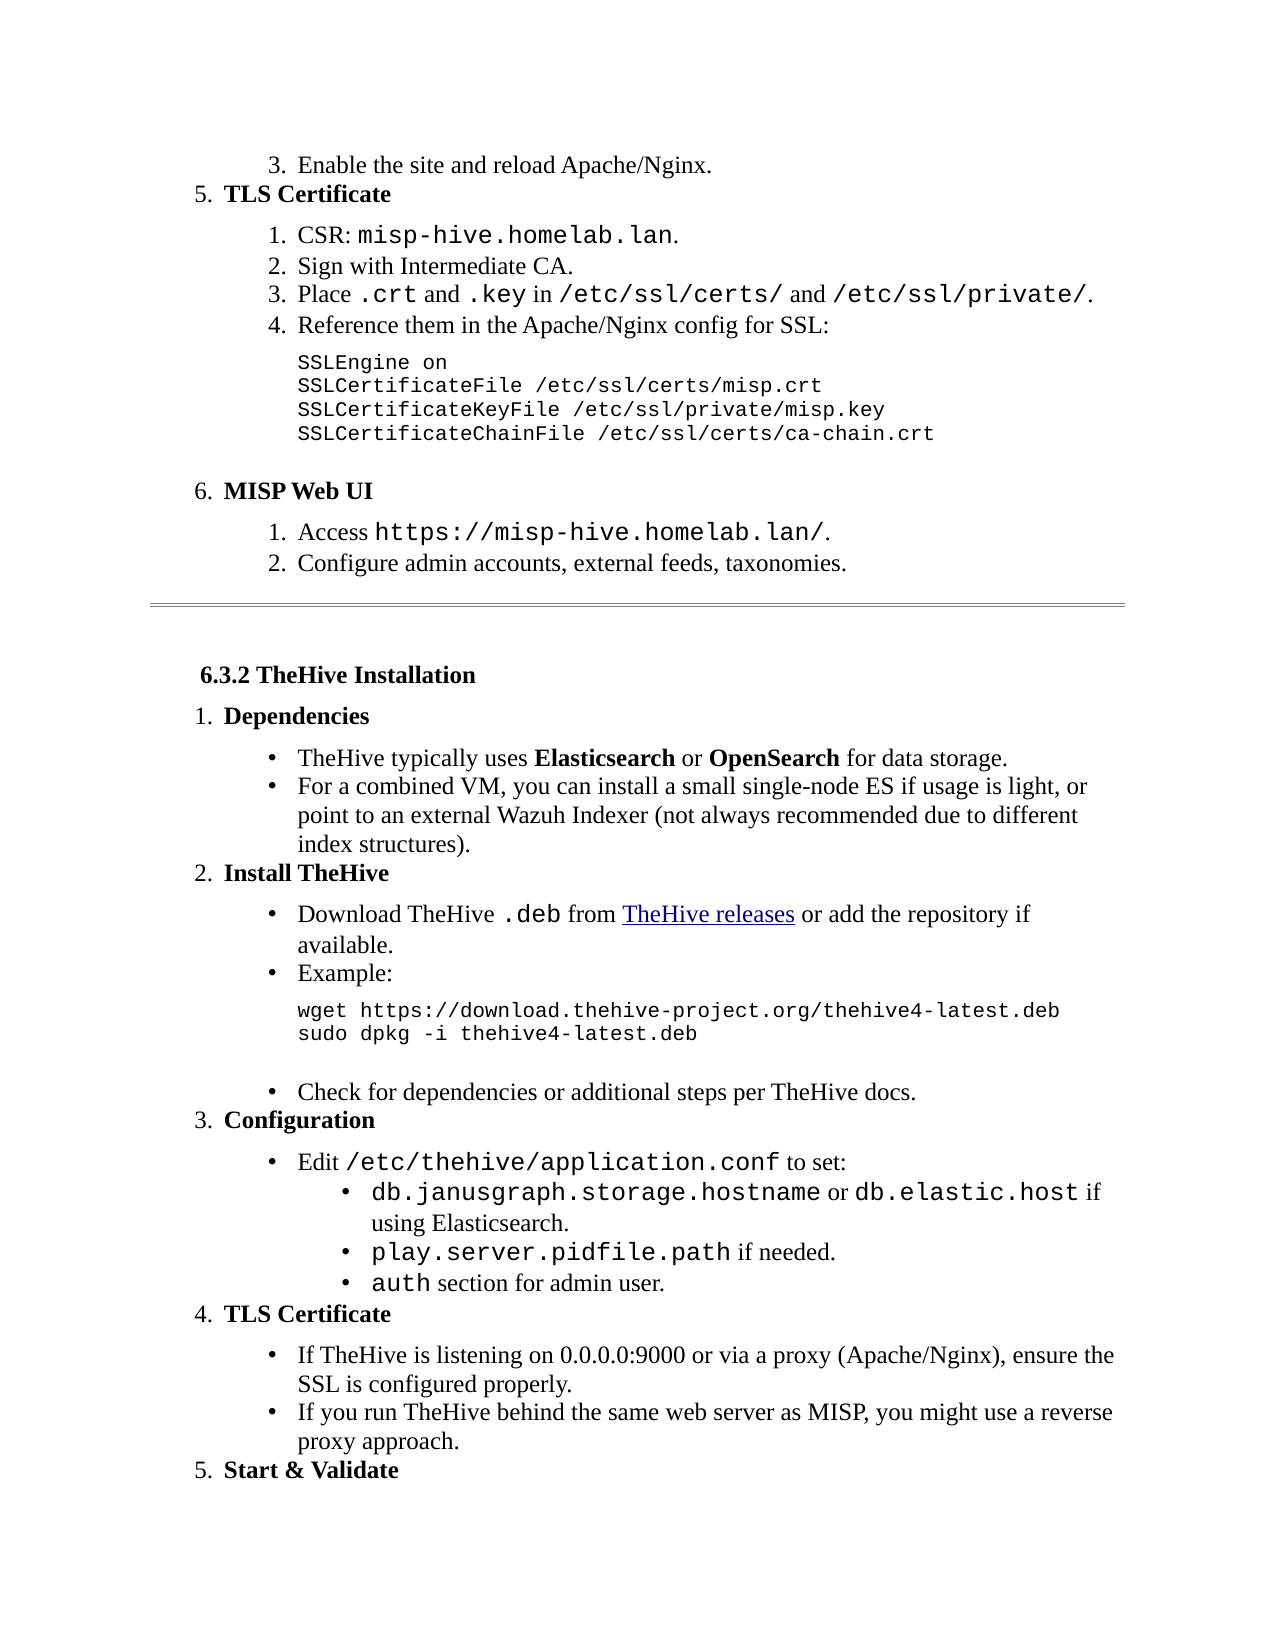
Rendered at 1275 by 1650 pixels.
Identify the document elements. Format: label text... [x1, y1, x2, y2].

list Sign with Intermediate CA. [268, 251, 1125, 279]
list Configure admin accounts, external feeds, taxonomies. [268, 548, 1125, 577]
list CSR: misp-hive.homelab.lan. [268, 220, 1125, 251]
list Check for dependencies or additional steps per TheHive docs. [268, 1077, 1125, 1105]
list Edit /etc/thehive/application.conf to set: [268, 1147, 1125, 1177]
list Access https://misp-hive.homelab.lan/. [268, 517, 1125, 548]
list Configuration [194, 1105, 1125, 1134]
list If you run TheHive behind the same web server as MISP, you might use a reverse proxy approach. [268, 1397, 1125, 1455]
list wget https://download.thehive-project.org/thehive4-latest.deb [268, 1000, 1125, 1023]
list Download TheHive .deb from TheHive releases or add the repository if available. [268, 899, 1125, 958]
list SSLEngine on [268, 352, 1125, 375]
list Enable the site and reload Apache/Nginx. [268, 150, 1125, 179]
list For a combined VM, you can install a small single-node ES if usage is light, or point to an external Wazuh Indexer (not always recommended due to different index structures). [268, 771, 1125, 858]
list SSLCertificateFile /etc/ssl/certs/misp.crt [268, 375, 1125, 399]
list If TheHive is listening on 0.0.0.0:9000 or via a proxy (Apache/Nginx), ensure the SSL is configured properly. [268, 1340, 1125, 1397]
list SSLCertificateChainFile /etc/ssl/certs/ca-chain.crt [268, 423, 1125, 446]
list Dependencies [194, 701, 1125, 730]
list Example: [268, 958, 1125, 987]
list SSLCertificateKeyFile /etc/ssl/private/misp.key [268, 399, 1125, 423]
list Place .crt and .key in /etc/ssl/certs/ and /etc/ssl/private/. [268, 279, 1125, 310]
subtitle 6.3.2 TheHive Installation [150, 660, 1125, 689]
list Start & Validate [194, 1455, 1125, 1484]
list auth section for admin user. [341, 1268, 1125, 1299]
list MISP Web UI [194, 476, 1125, 504]
list play.server.pidfile.path if needed. [341, 1237, 1125, 1268]
list db.janusgraph.storage.hostname or db.elastic.host if using Elasticsearch. [341, 1177, 1125, 1237]
list TheHive typically uses Elasticsearch or OpenSearch for data storage. [268, 743, 1125, 771]
list Reference them in the Apache/Nginx config for SSL: [268, 310, 1125, 339]
list TLS Certificate [194, 179, 1125, 207]
list sudo dpkg -i thehive4-latest.deb [268, 1023, 1125, 1047]
list TLS Certificate [194, 1299, 1125, 1327]
list Install TheHive [194, 858, 1125, 886]
